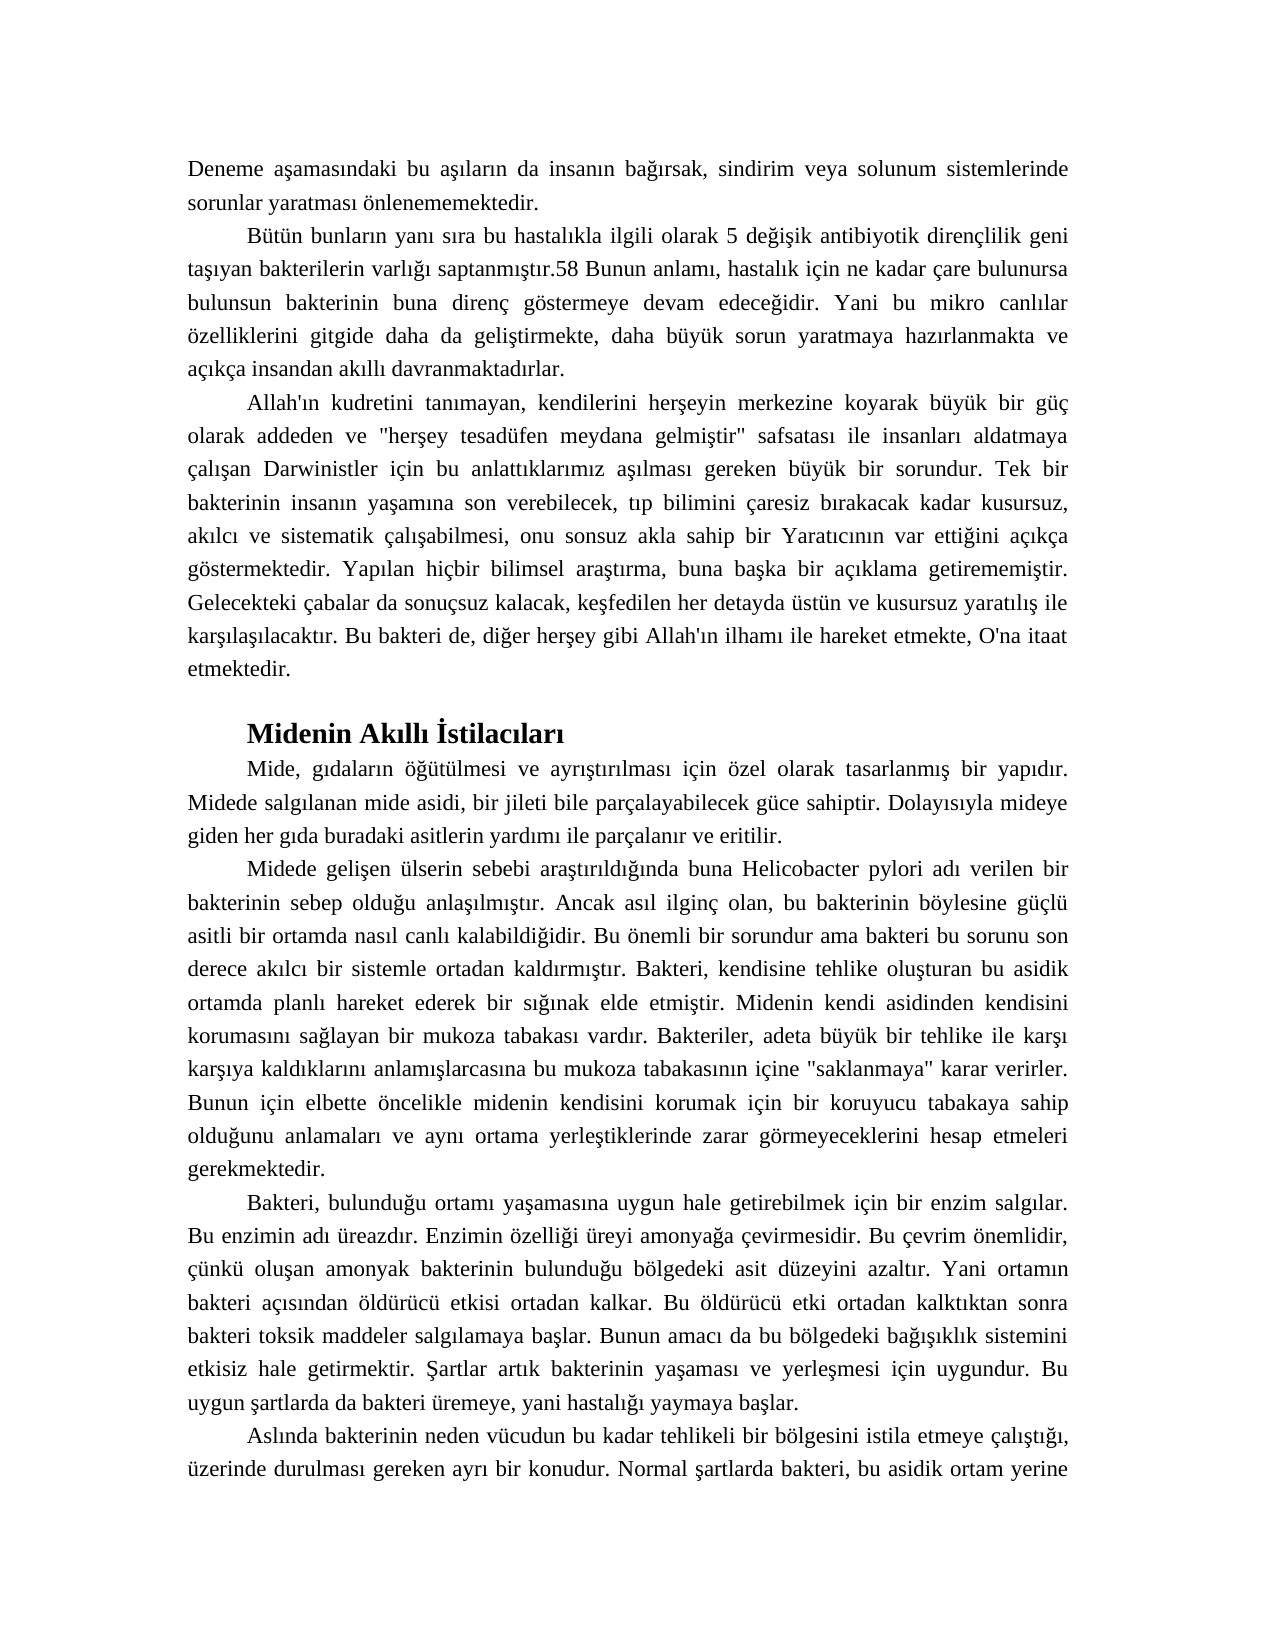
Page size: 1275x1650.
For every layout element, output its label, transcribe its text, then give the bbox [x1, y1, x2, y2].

text Midede gelişen ülserin sebebi araştırıldığında buna Helicobacter pylori adı verilen bir bakterinin sebep olduğu anlaşılmıştır. Ancak asıl ilginç olan, bu bakterinin böylesine güçlü asitli bir ortamda nasıl canlı kalabildiğidir. Bu önemli bir sorundur ama bakteri bu sorunu son derece akılcı bir sistemle ortadan kaldırmıştır. Bakteri, kendisine tehlike oluşturan bu asidik ortamda planlı hareket ederek bir sığınak elde etmiştir. Midenin kendi asidinden kendisini korumasını sağlayan bir mukoza tabakası vardır. Bakteriler, adeta büyük bir tehlike ile karşı karşıya kaldıklarını anlamışlarcasına bu mukoza tabakasının içine "saklanmaya" karar verirler. Bunun için elbette öncelikle midenin kendisini korumak için bir koruyucu tabakaya sahip olduğunu anlamaları ve aynı ortama yerleştiklerinde zarar görmeyeceklerini hesap etmeleri gerekmektedir. [187, 850, 1070, 1183]
text Allah'ın kudretini tanımayan, kendilerini herşeyin merkezine koyarak büyük bir güç olarak addeden ve "herşey tesadüfen meydana gelmiştir" safsatası ile insanları aldatmaya çalışan Darwinistler için bu anlattıklarımız aşılması gereken büyük bir sorundur. Tek bir bakterinin insanın yaşamına son verebilecek, tıp bilimini çaresiz bırakacak kadar kusursuz, akılcı ve sistematik çalışabilmesi, onu sonsuz akla sahip bir Yaratıcının var ettiğini açıkça göstermektedir. Yapılan hiçbir bilimsel araştırma, buna başka bir açıklama getirememiştir. Gelecekteki çabalar da sonuçsuz kalacak, keşfedilen her detayda üstün ve kusursuz yaratılış ile karşılaşılacaktır. Bu bakteri de, diğer herşey gibi Allah'ın ilhamı ile hareket etmekte, O'na itaat etmektedir. [187, 383, 1070, 683]
text Mide, gıdaların öğütülmesi ve ayrıştırılması için özel olarak tasarlanmış bir yapıdır. Midede salgılanan mide asidi, bir jileti bile parçalayabilecek güce sahiptir. Dolayısıyla mideye giden her gıda buradaki asitlerin yardımı ile parçalanır ve eritilir. [187, 750, 1070, 850]
text Bakteri, bulunduğu ortamı yaşamasına uygun hale getirebilmek için bir enzim salgılar. Bu enzimin adı üreazdır. Enzimin özelliği üreyi amonyağa çevirmesidir. Bu çevrim önemlidir, çünkü oluşan amonyak bakterinin bulunduğu bölgedeki asit düzeyini azaltır. Yani ortamın bakteri açısından öldürücü etkisi ortadan kalkar. Bu öldürücü etki ortadan kalktıktan sonra bakteri toksik maddeler salgılamaya başlar. Bunun amacı da bu bölgedeki bağışıklık sistemini etkisiz hale getirmektir. Şartlar artık bakterinin yaşaması ve yerleşmesi için uygundur. Bu uygun şartlarda da bakteri üremeye, yani hastalığı yaymaya başlar. [187, 1183, 1070, 1417]
text Aslında bakterinin neden vücudun bu kadar tehlikeli bir bölgesini istila etmeye çalıştığı, üzerinde durulması gereken ayrı bir konudur. Normal şartlarda bakteri, bu asidik ortam yerine [187, 1417, 1070, 1483]
text Deneme aşamasındaki bu aşıların da insanın bağırsak, sindirim veya solunum sistemlerinde sorunlar yaratması önlenememektedir. [187, 150, 1070, 217]
text Bütün bunların yanı sıra bu hastalıkla ilgili olarak 5 değişik antibiyotik dirençlilik geni taşıyan bakterilerin varlığı saptanmıştır.58 Bunun anlamı, hastalık için ne kadar çare bulunursa bulunsun bakterinin buna direnç göstermeye devam edeceğidir. Yani bu mikro canlılar özelliklerini gitgide daha da geliştirmekte, daha büyük sorun yaratmaya hazırlanmakta ve açıkça insandan akıllı davranmaktadırlar. [187, 217, 1070, 383]
text Midenin Akıllı İstilacıları [187, 717, 1070, 750]
